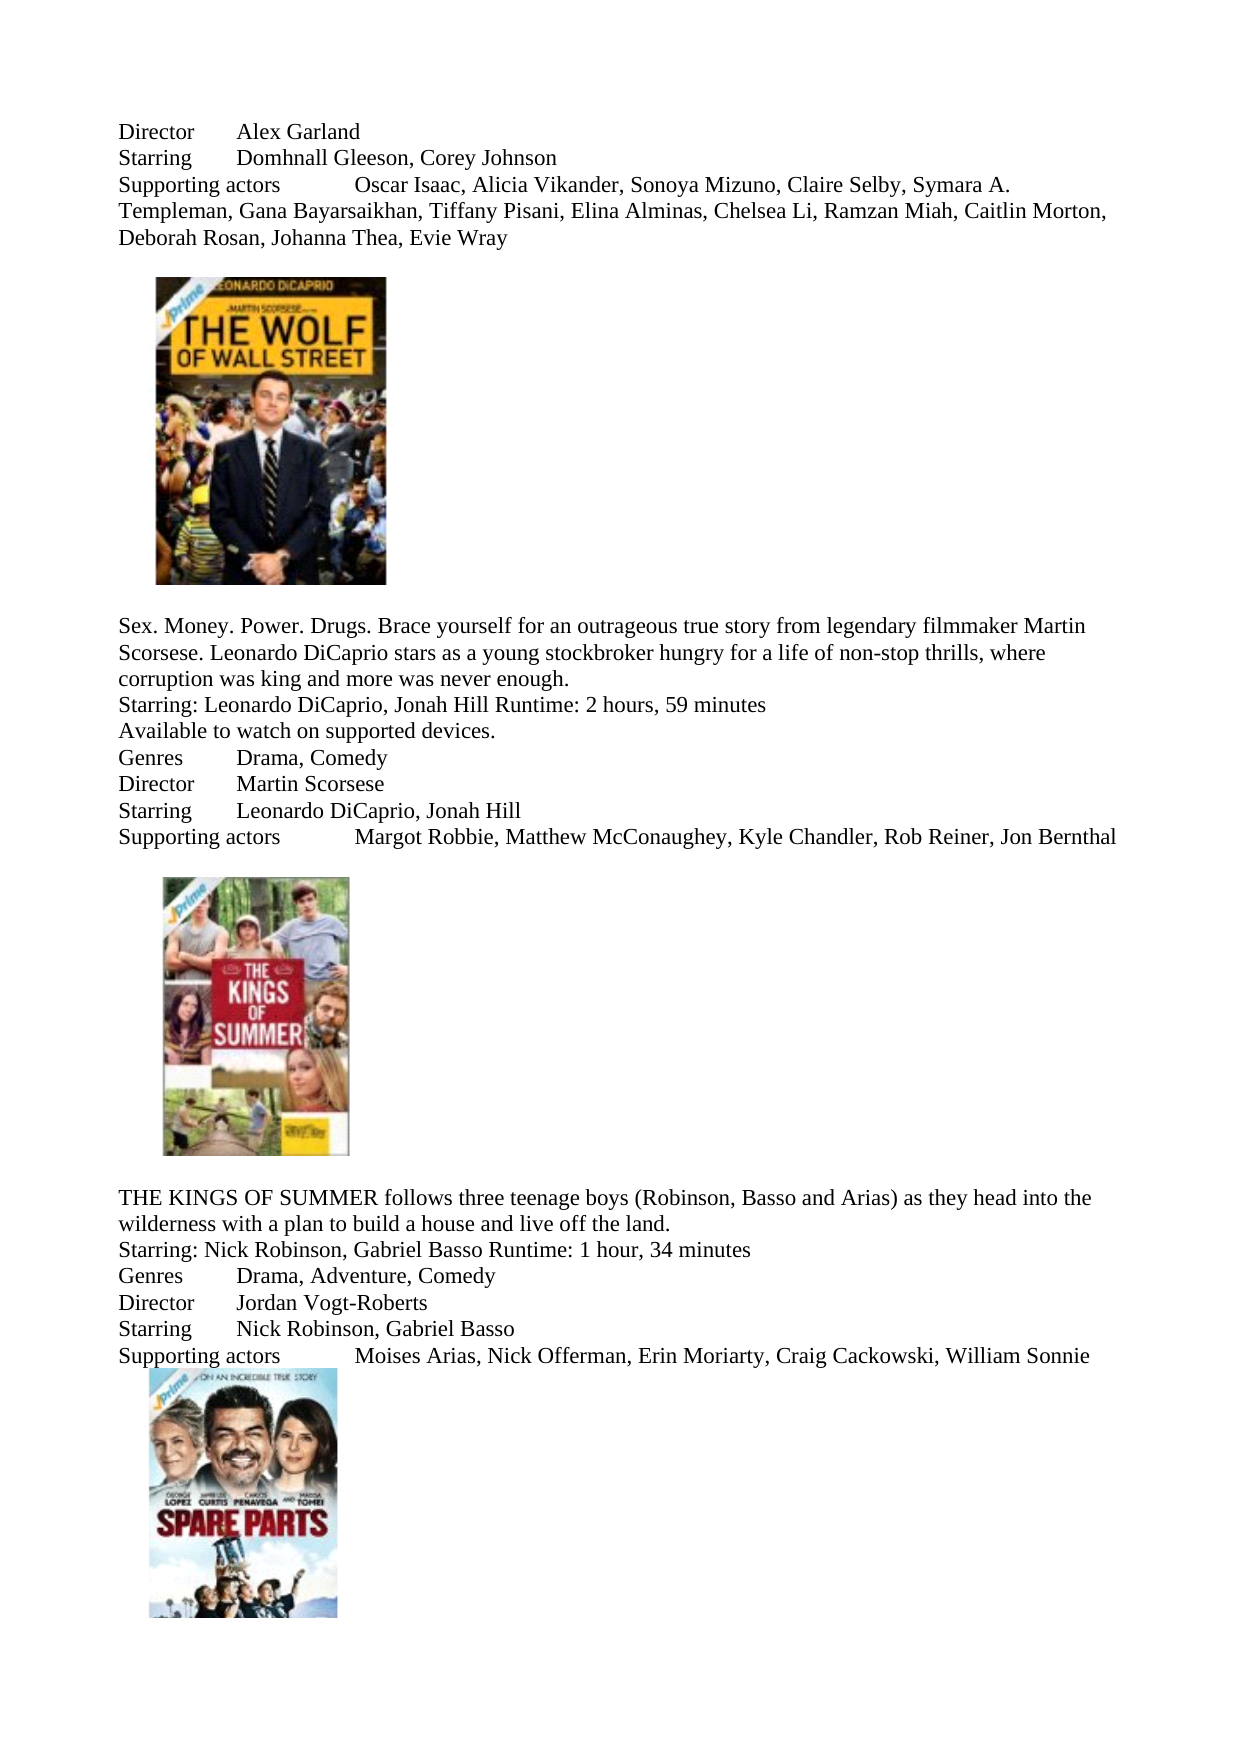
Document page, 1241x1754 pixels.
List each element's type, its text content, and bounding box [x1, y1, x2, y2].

text Director Jordan Vogt-Roberts [118, 1289, 1122, 1315]
text Director Alex Garland [118, 118, 1122, 144]
text Starring: Nick Robinson, Gabriel Basso Runtime: 1 hour, 34 minutes [118, 1236, 1122, 1263]
text Starring Leonardo DiCaprio, Jonah Hill [118, 797, 1122, 823]
text Genres Drama, Comedy [118, 744, 1122, 770]
text Available to watch on supported devices. [118, 718, 1122, 744]
text Starring Domhnall Gleeson, Corey Johnson [118, 144, 1122, 171]
text Supporting actors Moises Arias, Nick Offerman, Erin Moriarty, Craig Cackowski, William Sonnie [118, 1342, 1122, 1368]
text THE KINGS OF SUMMER follows three teenage boys (Robinson, Basso and Arias) as they head into the wilderness with a plan to build a house and live off the land. [118, 1183, 1122, 1236]
text Director Martin Scorsese [118, 770, 1122, 797]
text Supporting actors Oscar Isaac, Alicia Vikander, Sonoya Mizuno, Claire Selby, Symara A. Templeman, Gana Bayarsaikhan, Tiffany Pisani, Elina Alminas, Chelsea Li, Ramzan Miah, Caitlin Morton, Deborah Rosan, Johanna Thea, Evie Wray [118, 171, 1122, 250]
text Starring Nick Robinson, Gabriel Basso [118, 1315, 1122, 1342]
text Starring: Leonardo DiCaprio, Jonah Hill Runtime: 2 hours, 59 minutes [118, 691, 1122, 718]
text Sex. Money. Power. Drugs. Brace yourself for an outrageous true story from legendary filmmaker Martin Scorsese. Leonardo DiCaprio stars as a young stockbroker hungry for a life of non-stop thrills, where corruption was king and more was never enough. [118, 612, 1122, 691]
text Genres Drama, Adventure, Comedy [118, 1263, 1122, 1289]
text Supporting actors Margot Robbie, Matthew McConaughey, Kyle Chandler, Rob Reiner, Jon Bernthal [118, 823, 1122, 849]
